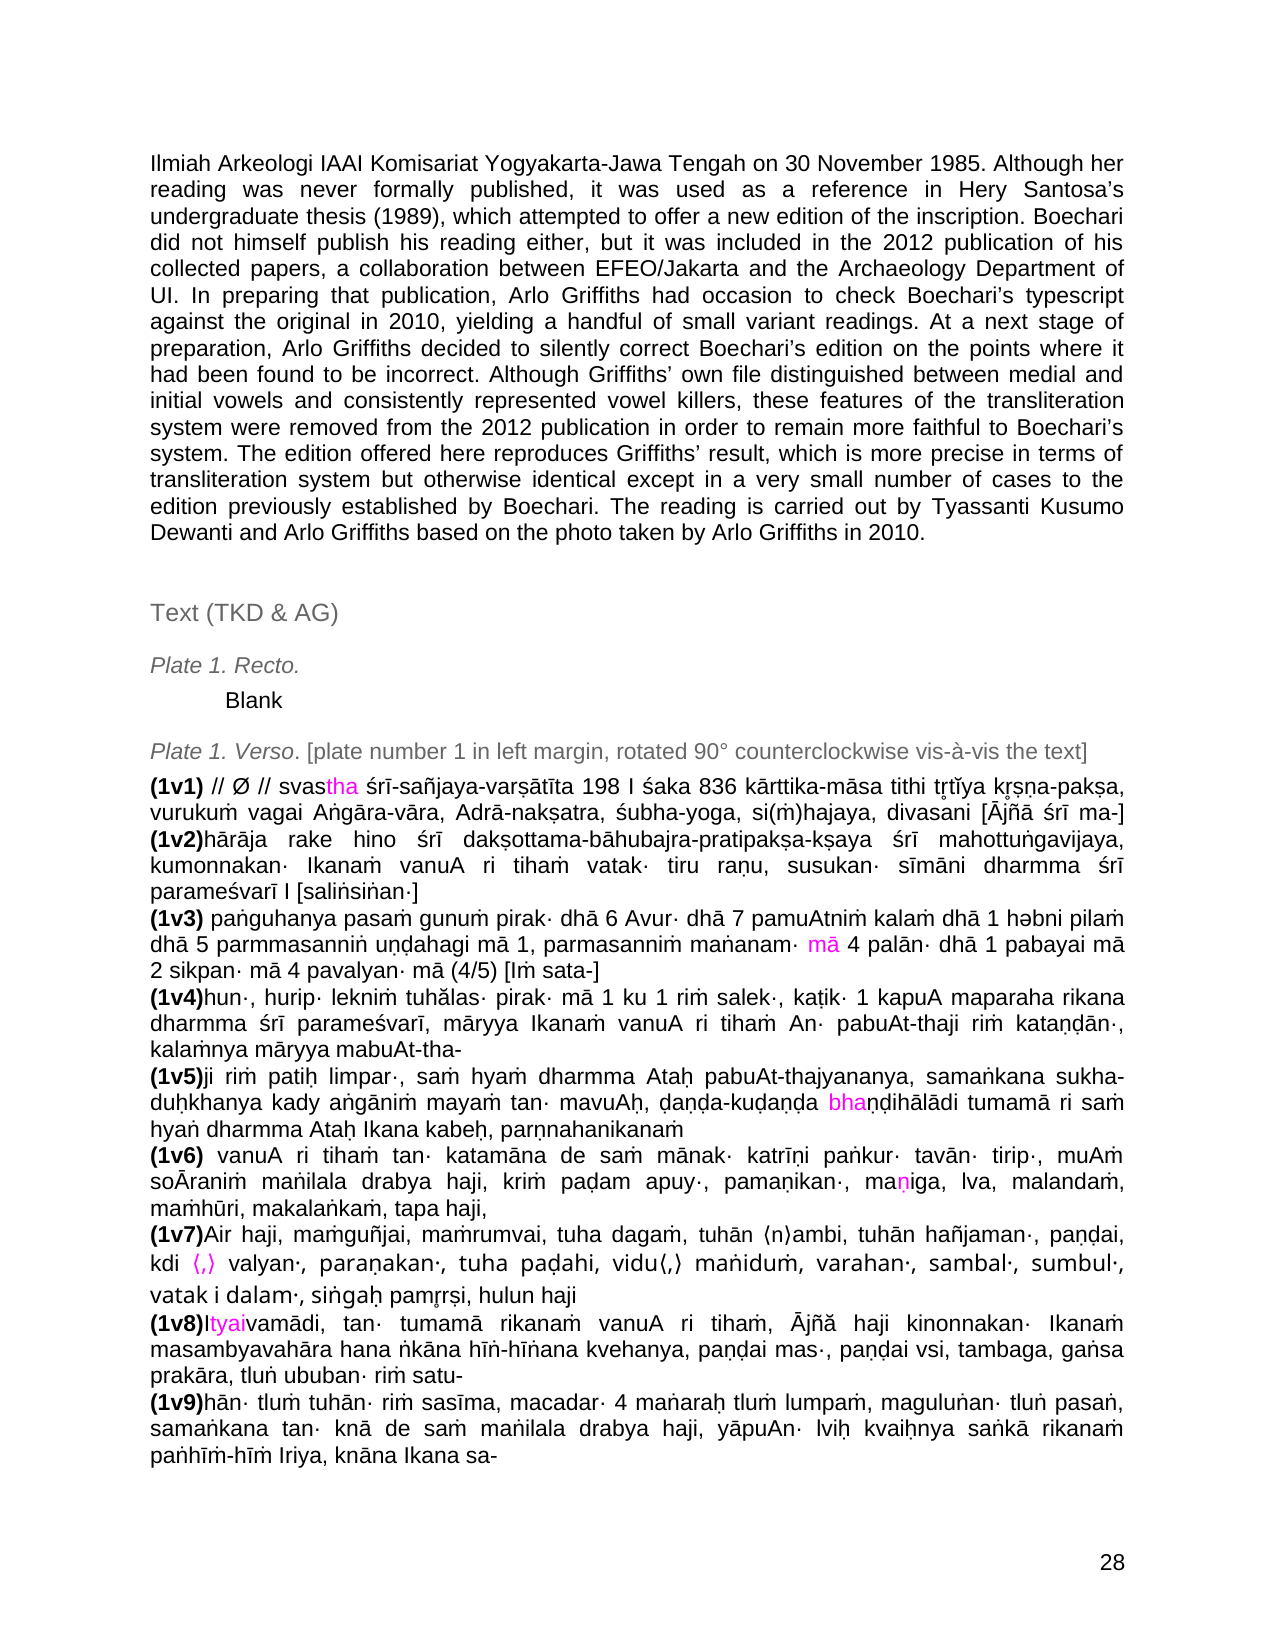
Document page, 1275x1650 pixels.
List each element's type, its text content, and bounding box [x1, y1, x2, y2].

text (1v1) // Ø // svastha śrī-sañjaya-varṣātīta 198 I śaka 836 kārttika-māsa tithi tr̥tĭya kr̥ṣṇa-pakṣa, vurukuṁ vagai Aṅgāra-vāra, Adrā-nakṣatra, śubha-yoga, si(ṁ)hajaya, divasani [Ājñā śrī ma-] (1v2)hārāja rake hino śrī dakṣottama-bāhubajra-pratipakṣa-kṣaya śrī mahottuṅgavijaya, kumonnakan· Ikanaṁ vanuA ri tihaṁ vatak· tiru raṇu, susukan· sīmāni dharmma śrī parameśvarī I [saliṅsiṅan·] [150, 773, 1125, 905]
text (1v9)hān· tluṁ tuhān· riṁ sasīma, macadar· 4 maṅaraḥ tluṁ lumpaṁ, maguluṅan· tluṅ pasaṅ, samaṅkana tan· knā de saṁ maṅilala drabya haji, yāpuAn· lviḥ kvaiḥnya saṅkā rikanaṁ paṅhīṁ-hīṁ Iriya, knāna Ikana sa- [150, 1389, 1125, 1468]
text (1v5)ji riṁ patiḥ limpar·, saṁ hyaṁ dharmma Ataḥ pabuAt-thajyananya, samaṅkana sukha-duḥkhanya kady aṅgāniṁ mayaṁ tan· mavuAḥ, ḍaṇḍa-kuḍaṇḍa bhaṇḍihālādi tumamā ri saṁ hyaṅ dharmma Ataḥ Ikana kabeḥ, parṇnahanikanaṁ [150, 1063, 1125, 1142]
text (1v4)hun·, hurip· lekniṁ tuhălas· pirak· mā 1 ku 1 riṁ salek·, kaṭik· 1 kapuA maparaha rikana dharmma śrī parameśvarī, māryya Ikanaṁ vanuA ri tihaṁ An· pabuAt-thaji riṁ kataṇḍān·, kalaṁnya māryya mabuAt-tha- [150, 984, 1125, 1063]
text (1v7)Air haji, maṁguñjai, maṁrumvai, tuha dagaṁ, tuhān ⟨n⟩ambi, tuhān hañjaman·, paṇḍai, kdi ⟨,⟩ valyan·, paraṇakan·, tuha paḍahi, vidu⟨,⟩ maṅiduṁ, varahan·, sambal·, sumbul·, vatak i dalam·, siṅgaḥ pamr̥rṣi, hulun haji [150, 1221, 1125, 1310]
text Ilmiah Arkeologi IAAI Komisariat Yogyakarta-Jawa Tengah on 30 November 1985. Although her reading was never formally published, it was used as a reference in Hery Santosa’s undergraduate thesis (1989), which attempted to offer a new edition of the inscription. Boechari did not himself publish his reading either, but it was included in the 2012 publication of his collected papers, a collaboration between EFEO/Jakarta and the Archaeology Department of UI. In preparing that publication, Arlo Griffiths had occasion to check Boechari’s typescript against the original in 2010, yielding a handful of small variant readings. At a next stage of preparation, Arlo Griffiths decided to silently correct Boechari’s edition on the points where it had been found to be incorrect. Although Griffiths’ own file distinguished between medial and initial vowels and consistently represented vowel killers, these features of the transliteration system were removed from the 2012 publication in order to remain more faithful to Boechari’s system. The edition offered here reproduces Griffiths’ result, which is more precise in terms of transliteration system but otherwise identical except in a very small number of cases to the edition previously established by Boechari. The reading is carried out by Tyassanti Kusumo Dewanti and Arlo Griffiths based on the photo taken by Arlo Griffiths in 2010. [150, 150, 1125, 545]
text (1v8)Ityaivamādi, tan· tumamā rikanaṁ vanuA ri tihaṁ, Ājñă haji kinonnakan· Ikanaṁ masambyavahāra hana ṅkāna hīṅ-hīṅana kvehanya, paṇḍai mas·, paṇḍai vsi, tambaga, gaṅsa prakāra, tluṅ ububan· riṁ satu- [150, 1310, 1125, 1389]
text (1v3) paṅguhanya pasaṁ gunuṁ pirak· dhā 6 Avur· dhā 7 pamuAtniṁ kalaṁ dhā 1 hǝbni pilaṁ dhā 5 parmmasanniṅ uṇḍahagi mā 1, parmasanniṁ maṅanam· mā 4 palān· dhā 1 pabayai mā 2 sikpan· mā 4 pavalyan· mā (4/5) [Iṁ sata-] [150, 905, 1125, 984]
subtitle Plate 1. Recto. [150, 652, 1125, 678]
text (1v6) vanuA ri tihaṁ tan· katamāna de saṁ mānak· katrīṇi paṅkur· tavān· tirip·, muAṁ soĀraniṁ maṅilala drabya haji, kriṁ paḍam apuy·, pamaṇikan·, maṇiga, lva, malandaṁ, maṁhūri, makalaṅkaṁ, tapa haji, [150, 1142, 1125, 1221]
subtitle Text (TKD & AG) [150, 598, 1125, 627]
text Blank [150, 687, 1125, 713]
subtitle Plate 1. Verso. [plate number 1 in left margin, rotated 90° counterclockwise vis-à-vis the text] [150, 738, 1125, 764]
